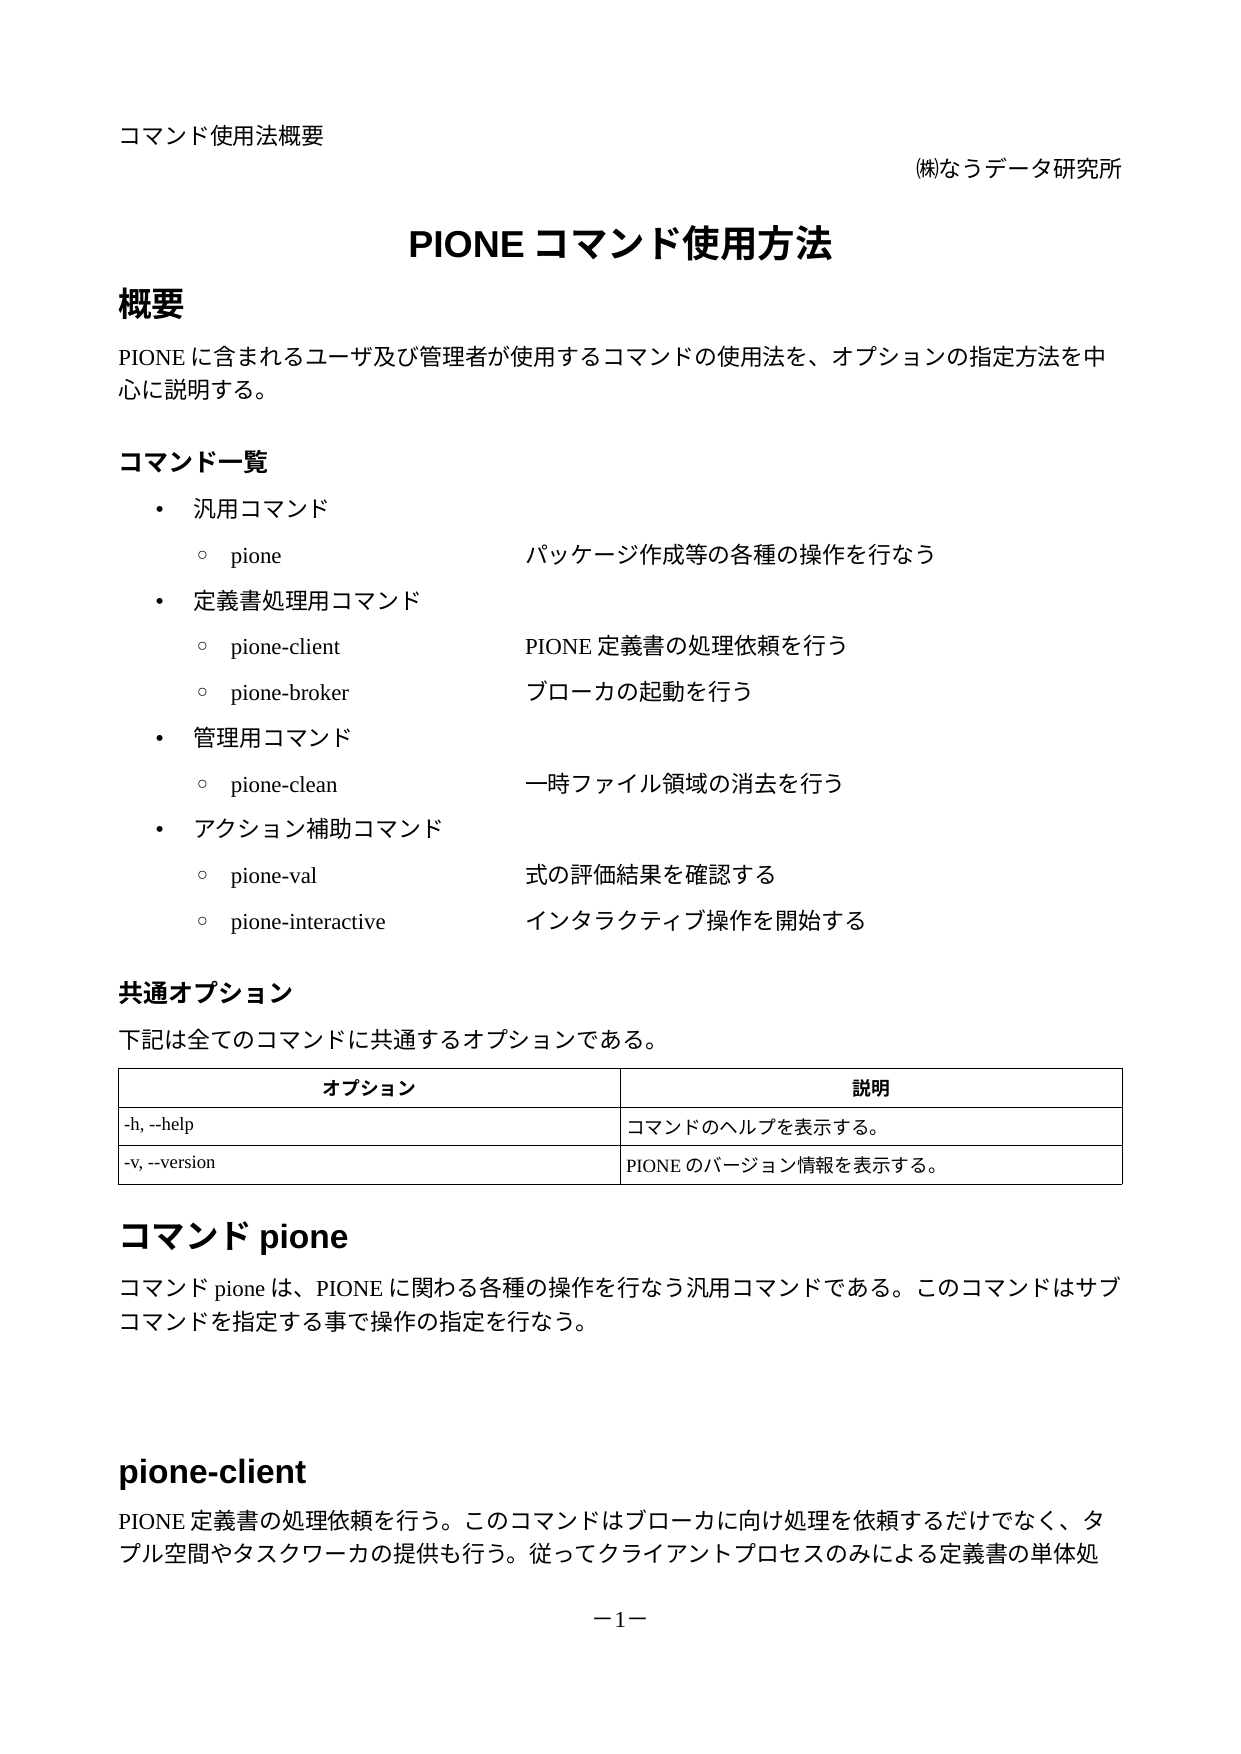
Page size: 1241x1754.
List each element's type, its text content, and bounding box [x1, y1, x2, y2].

subtitle コマンド一覧 [118, 442, 1122, 478]
table_cell -v, --version [119, 1146, 620, 1184]
list 定義書処理用コマンド [156, 582, 1122, 616]
list 汎用コマンド [156, 491, 1122, 524]
table_cell コマンドのヘルプを表示する。 [621, 1108, 1122, 1145]
list pione-client PIONE定義書の処理依頼を行う [193, 628, 1122, 661]
table_cell -h, --help [119, 1108, 620, 1145]
text PIONEに含まれるユーザ及び管理者が使用するコマンドの使用法を、オプションの指定方法を中心に説明する。 [118, 338, 1122, 405]
list pione-interactive インタラクティブ操作を開始する [193, 903, 1122, 936]
list アクション補助コマンド [156, 811, 1122, 844]
list 管理用コマンド [156, 720, 1122, 753]
text 下記は全てのコマンドに共通するオプションである。 [118, 1022, 1122, 1055]
subtitle 概要 [118, 277, 1122, 326]
table_cell PIONEのバージョン情報を表示する。 [621, 1146, 1122, 1184]
subtitle コマンドpione [118, 1209, 1122, 1258]
list pione-clean 一時ファイル領域の消去を行う [193, 765, 1122, 799]
list pione パッケージ作成等の各種の操作を行なう [193, 537, 1122, 570]
text コマンドpioneは、PIONEに関わる各種の操作を行なう汎用コマンドである。このコマンドはサブコマンドを指定する事で操作の指定を行なう。 [118, 1270, 1122, 1337]
list pione-broker ブローカの起動を行う [193, 674, 1122, 707]
subtitle pione-client [118, 1452, 1122, 1491]
table_header オプション [119, 1069, 620, 1107]
list pione-val 式の評価結果を確認する [193, 857, 1122, 890]
subtitle 共通オプション [118, 973, 1122, 1009]
title PIONEコマンド使用方法 [118, 214, 1122, 268]
table_header 説明 [621, 1069, 1122, 1107]
text PIONE定義書の処理依頼を行う。このコマンドはブローカに向け処理を依頼するだけでなく、タプル空間やタスクワーカの提供も行う。従ってクライアントプロセスのみによる定義書の単体処 [118, 1503, 1122, 1569]
